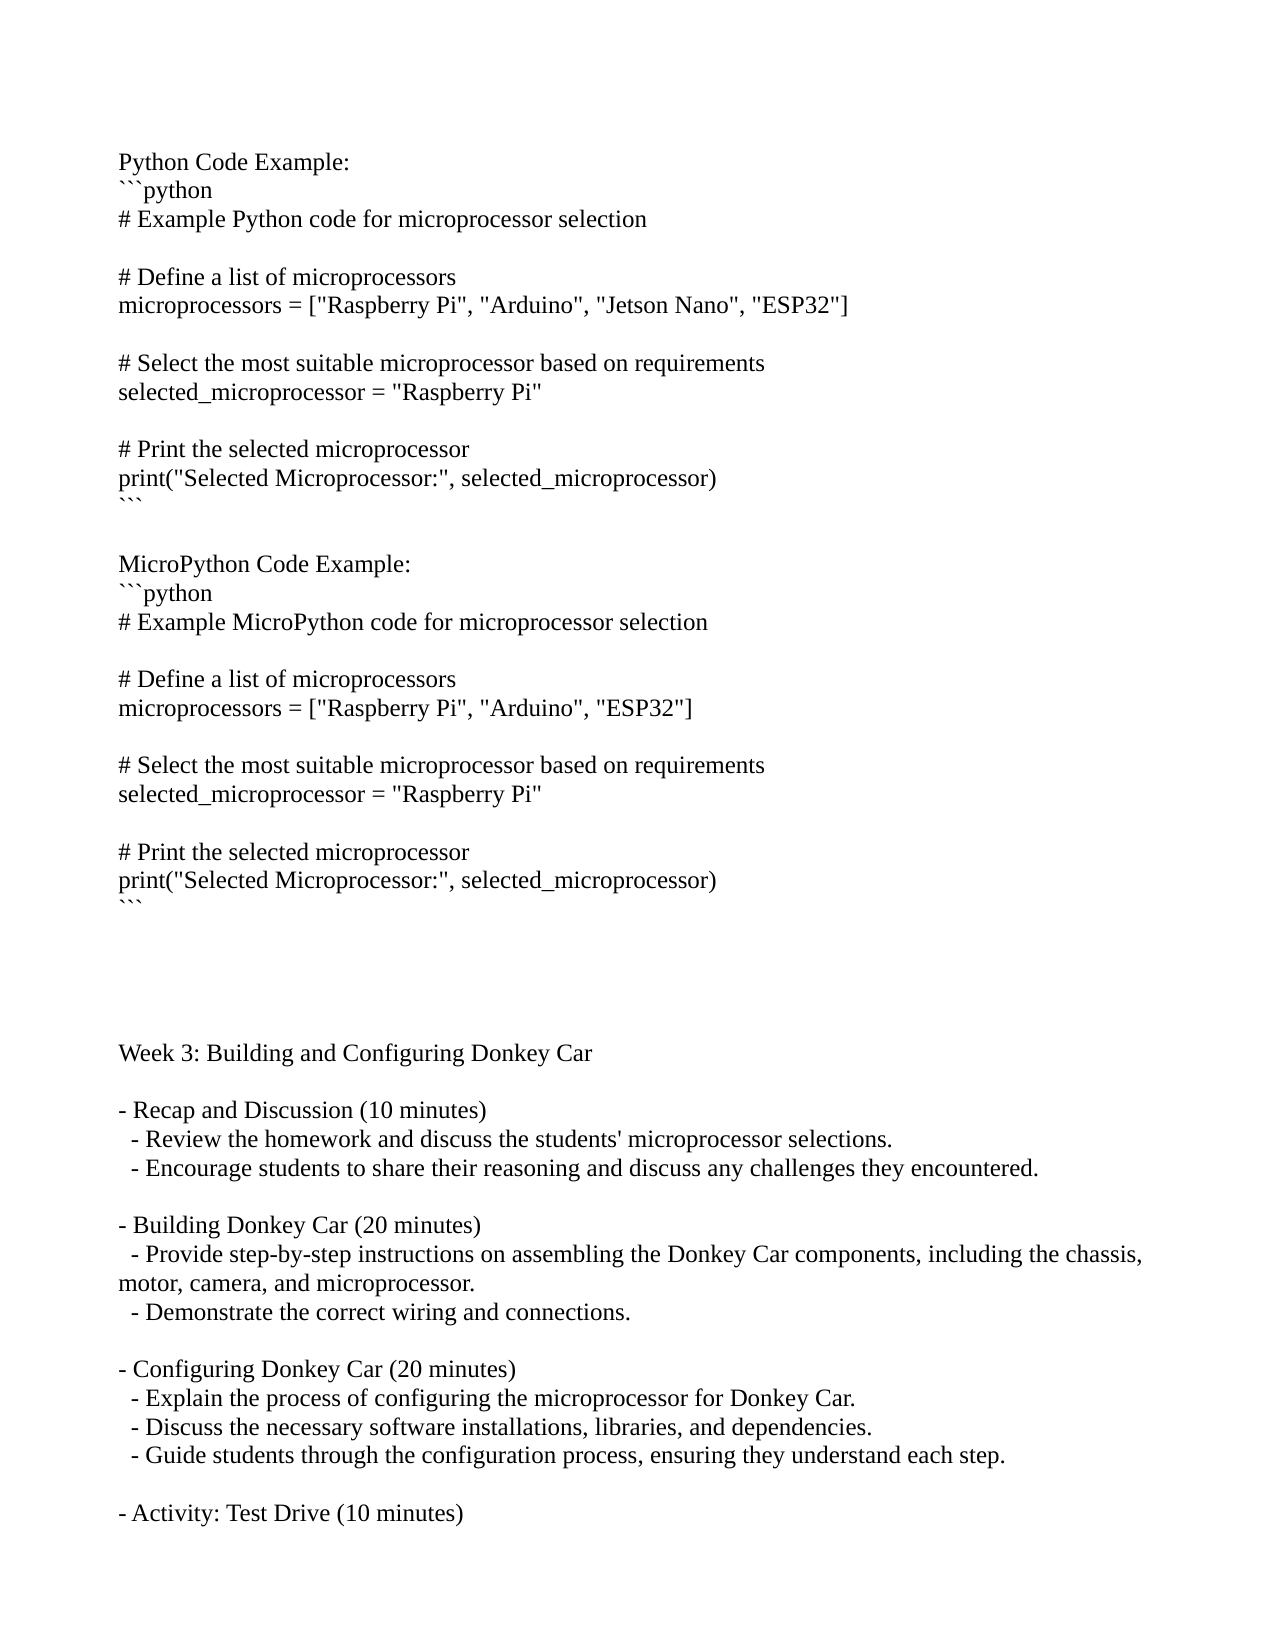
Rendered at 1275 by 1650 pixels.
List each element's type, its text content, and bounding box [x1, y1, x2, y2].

text selected_microprocessor = "Raspberry Pi" [118, 377, 1157, 406]
text # Select the most suitable microprocessor based on requirements [118, 348, 1157, 377]
text - Review the homework and discuss the students' microprocessor selections. [118, 1124, 1157, 1153]
text # Example MicroPython code for microprocessor selection [118, 607, 1157, 636]
text print("Selected Microprocessor:", selected_microprocessor) [118, 463, 1157, 492]
text ```python [118, 176, 1157, 204]
text - Provide step-by-step instructions on assembling the Donkey Car components, including the chassis, motor, camera, and microprocessor. [118, 1239, 1157, 1297]
text - Guide students through the configuration process, ensuring they understand each step. [118, 1441, 1157, 1469]
text selected_microprocessor = "Raspberry Pi" [118, 779, 1157, 808]
text - Demonstrate the correct wiring and connections. [118, 1297, 1157, 1326]
text - Encourage students to share their reasoning and discuss any challenges they encountered. [118, 1153, 1157, 1182]
text microprocessors = ["Raspberry Pi", "Arduino", "ESP32"] [118, 693, 1157, 722]
text # Define a list of microprocessors [118, 664, 1157, 693]
text - Explain the process of configuring the microprocessor for Donkey Car. [118, 1383, 1157, 1412]
text MicroPython Code Example: [118, 549, 1157, 578]
text Python Code Example: [118, 147, 1157, 176]
text print("Selected Microprocessor:", selected_microprocessor) [118, 866, 1157, 894]
text microprocessors = ["Raspberry Pi", "Arduino", "Jetson Nano", "ESP32"] [118, 291, 1157, 319]
text # Define a list of microprocessors [118, 262, 1157, 291]
text Week 3: Building and Configuring Donkey Car [118, 1038, 1157, 1067]
text ```python [118, 578, 1157, 607]
text - Configuring Donkey Car (20 minutes) [118, 1354, 1157, 1383]
text - Recap and Discussion (10 minutes) [118, 1096, 1157, 1124]
text # Select the most suitable microprocessor based on requirements [118, 751, 1157, 779]
text - Building Donkey Car (20 minutes) [118, 1211, 1157, 1239]
text ``` [118, 894, 1157, 923]
text - Discuss the necessary software installations, libraries, and dependencies. [118, 1412, 1157, 1441]
text # Example Python code for microprocessor selection [118, 204, 1157, 233]
text ``` [118, 492, 1157, 521]
text # Print the selected microprocessor [118, 837, 1157, 866]
text - Activity: Test Drive (10 minutes) [118, 1498, 1157, 1527]
text # Print the selected microprocessor [118, 434, 1157, 463]
